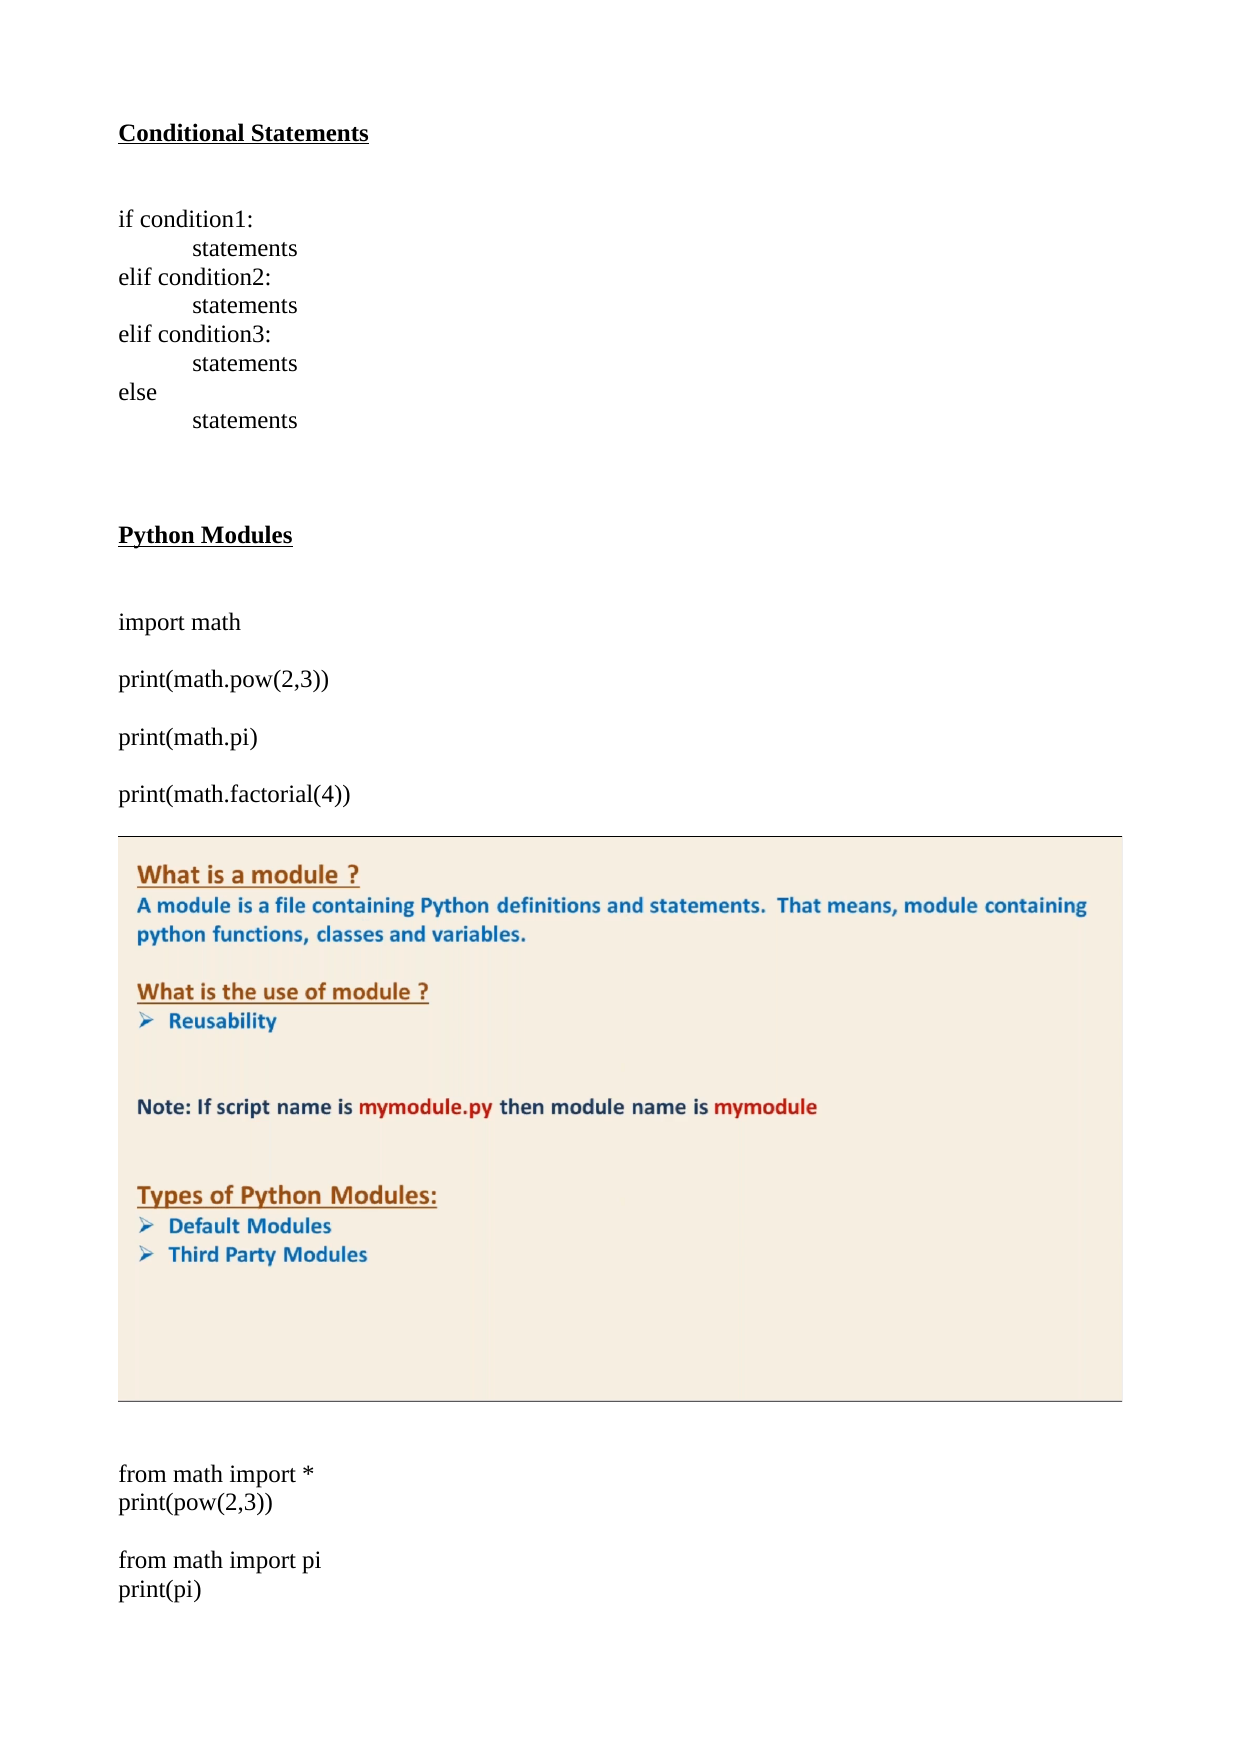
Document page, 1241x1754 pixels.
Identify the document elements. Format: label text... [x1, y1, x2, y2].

text elif condition2: [118, 262, 1122, 291]
text else [118, 377, 1122, 406]
text print(math.pow(2,3)) [118, 664, 1122, 693]
text from math import * [118, 1459, 1122, 1487]
text statements [118, 406, 1122, 434]
text statements [118, 348, 1122, 377]
text from math import pi [118, 1545, 1122, 1574]
text import math [118, 607, 1122, 636]
text print(pi) [118, 1574, 1122, 1602]
text if condition1: [118, 204, 1122, 233]
text print(pow(2,3)) [118, 1487, 1122, 1516]
text print(math.factorial(4)) [118, 779, 1122, 808]
text Conditional Statements [118, 118, 1122, 147]
text statements [118, 233, 1122, 262]
text print(math.pi) [118, 722, 1122, 751]
text statements [118, 291, 1122, 319]
picture [118, 836, 1123, 1402]
text Python Modules [118, 521, 1122, 549]
text elif condition3: [118, 319, 1122, 348]
